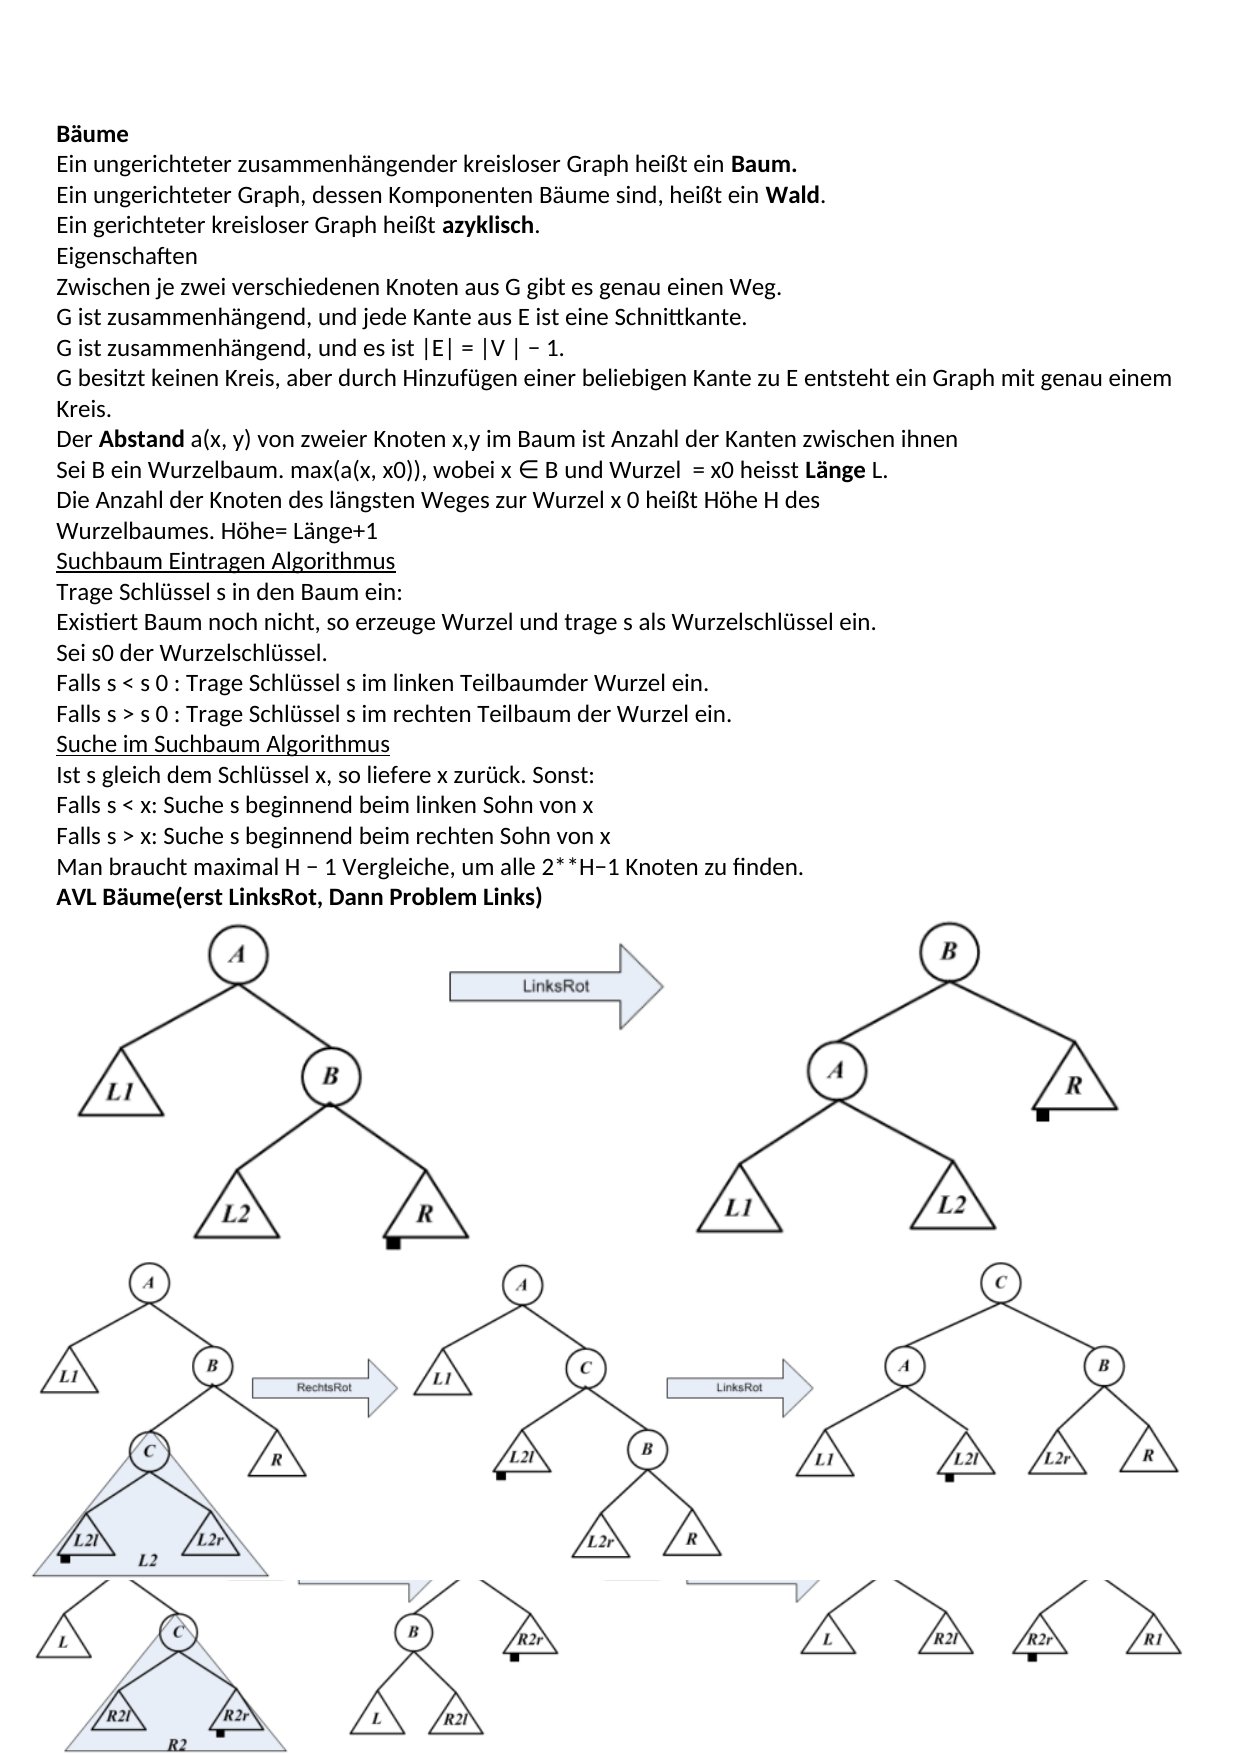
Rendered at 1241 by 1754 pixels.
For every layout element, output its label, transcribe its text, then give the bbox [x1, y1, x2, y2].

picture [62, 920, 1123, 1255]
text Sei B ein Wurzelbaum. max(a(x, x0)), wobei x ∈ B und Wurzel = x0 heisst Länge L. [56, 454, 1208, 484]
text Trage Schlüssel s in den Baum ein: [56, 576, 1208, 606]
text Die Anzahl der Knoten des längsten Weges zur Wurzel x 0 heißt Höhe H des [56, 484, 1208, 515]
text Ein gerichteter kreisloser Graph heißt azyklisch. [56, 210, 1208, 240]
text Falls s > s 0 : Trage Schlüssel s im rechten Teilbaum der Wurzel ein. [56, 698, 1208, 728]
text Wurzelbaumes. Höhe= Länge+1 [56, 515, 1208, 545]
text G ist zusammenhängend, und jede Kante aus E ist eine Schnittkante. [56, 301, 1208, 332]
text Existiert Baum noch nicht, so erzeuge Wurzel und trage s als Wurzelschlüssel ein. [56, 606, 1208, 637]
picture [28, 1260, 1183, 1754]
text Zwischen je zwei verschiedenen Knoten aus G gibt es genau einen Weg. [56, 271, 1208, 301]
text Falls s < x: Suche s beginnend beim linken Sohn von x [56, 789, 1208, 820]
text Suchbaum Eintragen Algorithmus [56, 545, 1208, 576]
text AVL Bäume(erst LinksRot, Dann Problem Links) [56, 881, 1208, 912]
text Falls s < s 0 : Trage Schlüssel s im linken Teilbaumder Wurzel ein. [56, 667, 1208, 698]
text G besitzt keinen Kreis, aber durch Hinzufügen einer beliebigen Kante zu E entsteht ein Graph mit genau einem Kreis. [56, 362, 1208, 423]
text Eigenschaften [56, 240, 1208, 271]
text G ist zusammenhängend, und es ist |E| = |V | − 1. [56, 332, 1208, 362]
text Bäume [56, 118, 1208, 149]
text Der Abstand a(x, y) von zweier Knoten x,y im Baum ist Anzahl der Kanten zwischen ihnen [56, 423, 1208, 454]
text Ein ungerichteter zusammenhängender kreisloser Graph heißt ein Baum. [56, 149, 1208, 179]
text Falls s > x: Suche s beginnend beim rechten Sohn von x [56, 820, 1208, 851]
text Sei s0 der Wurzelschlüssel. [56, 637, 1208, 667]
text Suche im Suchbaum Algorithmus [56, 728, 1208, 759]
text Ein ungerichteter Graph, dessen Komponenten Bäume sind, heißt ein Wald. [56, 179, 1208, 210]
text Ist s gleich dem Schlüssel x, so liefere x zurück. Sonst: [56, 759, 1208, 789]
text Man braucht maximal H − 1 Vergleiche, um alle 2**H−1 Knoten zu finden. [56, 851, 1208, 881]
